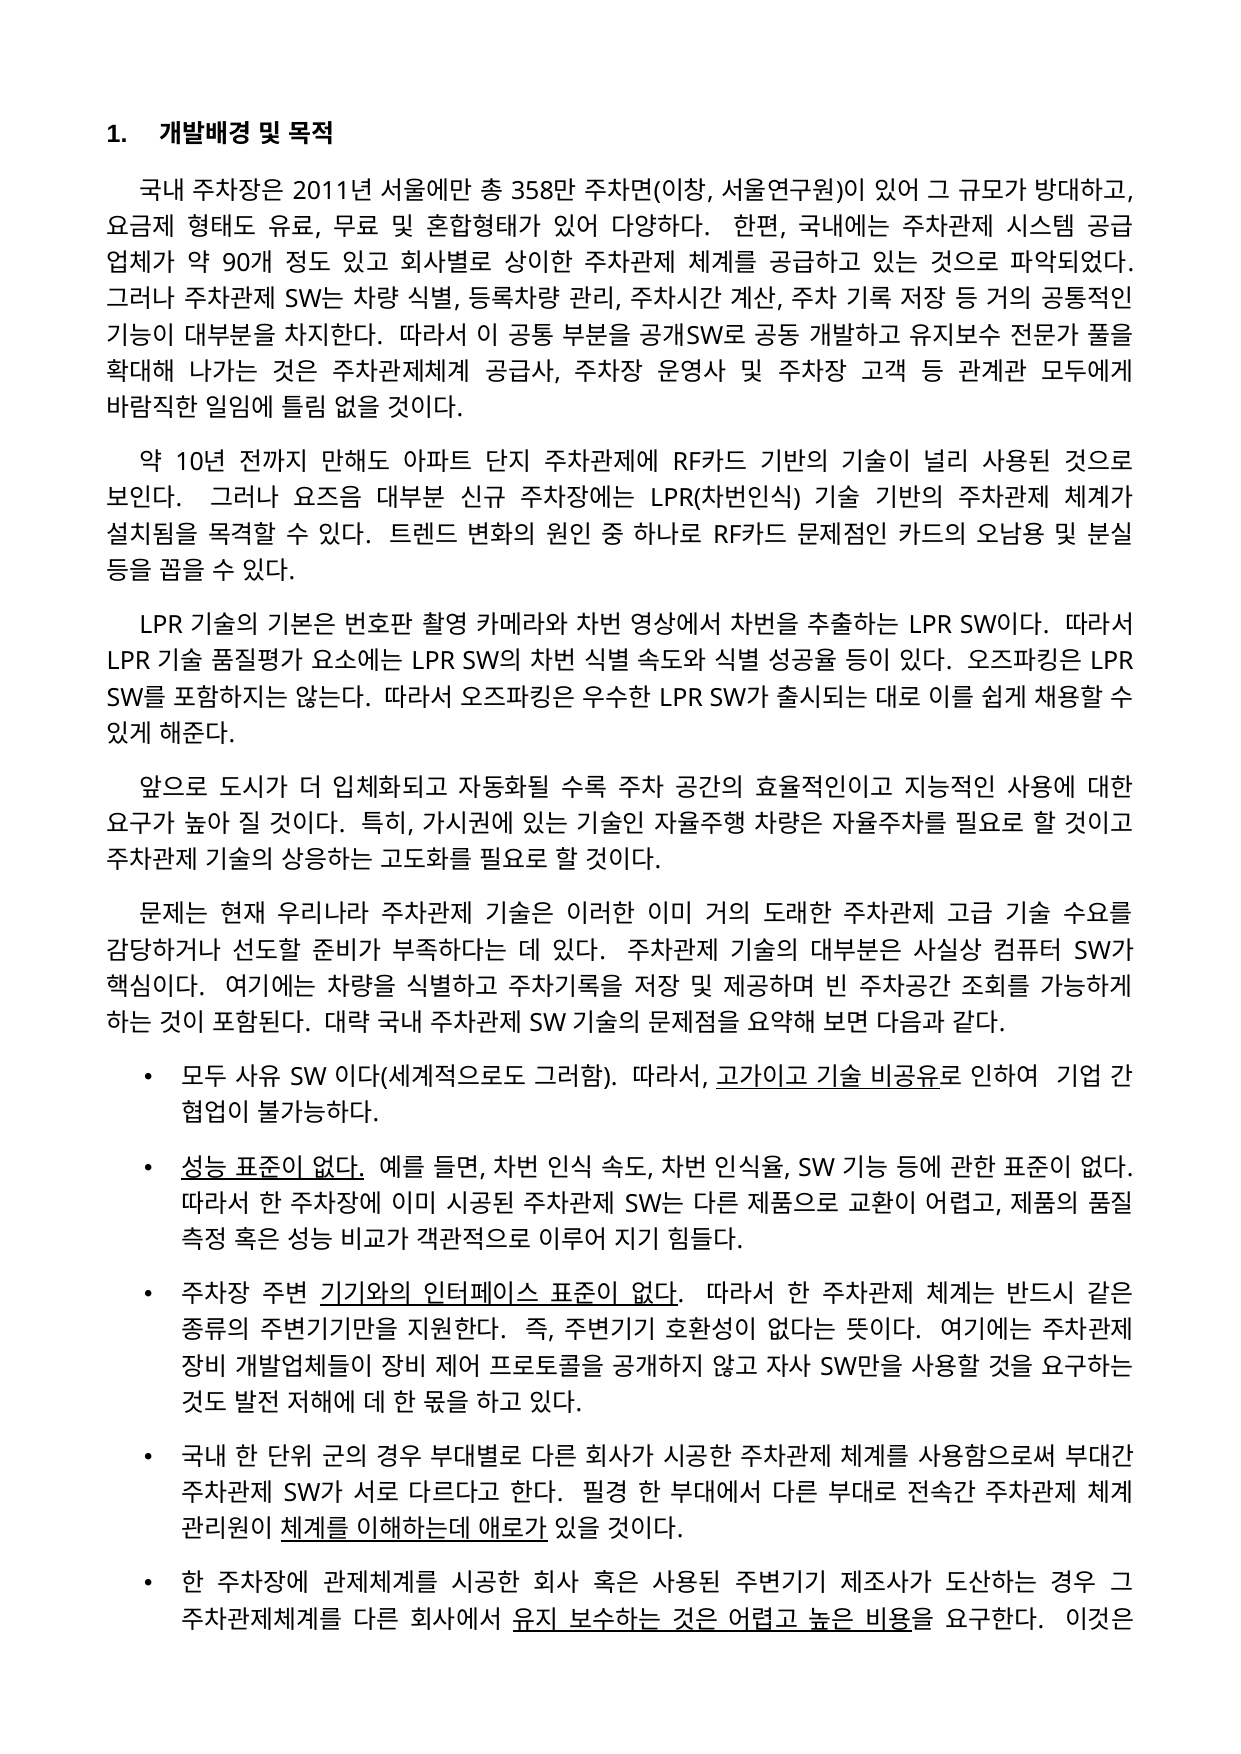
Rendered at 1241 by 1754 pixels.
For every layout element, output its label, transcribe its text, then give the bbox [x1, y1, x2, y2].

text 문제는 현재 우리나라 주차관제 기술은 이러한 이미 거의 도래한 주차관제 고급 기술 수요를 감당하거나 선도할 준비가 부족하다는 데 있다. 주차관제 기술의 대부분은 사실상 컴퓨터 SW가 핵심이다. 여기에는 차량을 식별하고 주차기록을 저장 및 제공하며 빈 주차공간 조회를 가능하게 하는 것이 포함된다. 대략 국내 주차관제 SW 기술의 문제점을 요약해 보면 다음과 같다. [106, 894, 1134, 1039]
list 주차장 주변 기기와의 인터페이스 표준이 없다. 따라서 한 주차관제 체계는 반드시 같은 종류의 주변기기만을 지원한다. 즉, 주변기기 호환성이 없다는 뜻이다. 여기에는 주차관제 장비 개발업체들이 장비 제어 프로토콜을 공개하지 않고 자사 SW만을 사용할 것을 요구하는 것도 발전 저해에 데 한 몫을 하고 있다. [144, 1273, 1134, 1418]
list 성능 표준이 없다. 예를 들면, 차번 인식 속도, 차번 인식율, SW 기능 등에 관한 표준이 없다. 따라서 한 주차장에 이미 시공된 주차관제 SW는 다른 제품으로 교환이 어렵고, 제품의 품질 측정 혹은 성능 비교가 객관적으로 이루어 지기 힘들다. [144, 1147, 1134, 1256]
text 약 10년 전까지 만해도 아파트 단지 주차관제에 RF카드 기반의 기술이 널리 사용된 것으로 보인다. 그러나 요즈음 대부분 신규 주차장에는 LPR(차번인식) 기술 기반의 주차관제 체계가 설치됨을 목격할 수 있다. 트렌드 변화의 원인 중 하나로 RF카드 문제점인 카드의 오남용 및 분실 등을 꼽을 수 있다. [106, 442, 1134, 587]
list 모두 사유 SW 이다(세계적으로도 그러함). 따라서, 고가이고 기술 비공유로 인하여 기업 간 협업이 불가능하다. [144, 1057, 1134, 1129]
text 국내 주차장은 2011년 서울에만 총 358만 주차면(이창, 서울연구원)이 있어 그 규모가 방대하고, 요금제 형태도 유료, 무료 및 혼합형태가 있어 다양하다. 한편, 국내에는 주차관제 시스템 공급 업체가 약 90개 정도 있고 회사별로 상이한 주차관제 체계를 공급하고 있는 것으로 파악되었다. 그러나 주차관제 SW는 차량 식별, 등록차량 관리, 주차시간 계산, 주차 기록 저장 등 거의 공통적인 기능이 대부분을 차지한다. 따라서 이 공통 부분을 공개SW로 공동 개발하고 유지보수 전문가 풀을 확대해 나가는 것은 주차관제체계 공급사, 주차장 운영사 및 주차장 고객 등 관계관 모두에게 바람직한 일임에 틀림 없을 것이다. [106, 170, 1134, 424]
subtitle 개발배경 및 목적 [106, 114, 1134, 150]
list 한 주차장에 관제체계를 시공한 회사 혹은 사용된 주변기기 제조사가 도산하는 경우 그 주차관제체계를 다른 회사에서 유지 보수하는 것은 어렵고 높은 비용을 요구한다. 이것은 [144, 1563, 1134, 1635]
list 국내 한 단위 군의 경우 부대별로 다른 회사가 시공한 주차관제 체계를 사용함으로써 부대간 주차관제 SW가 서로 다르다고 한다. 필경 한 부대에서 다른 부대로 전속간 주차관제 체계 관리원이 체계를 이해하는데 애로가 있을 것이다. [144, 1436, 1134, 1545]
text 앞으로 도시가 더 입체화되고 자동화될 수록 주차 공간의 효율적인이고 지능적인 사용에 대한 요구가 높아 질 것이다. 특히, 가시권에 있는 기술인 자율주행 차량은 자율주차를 필요로 할 것이고 주차관제 기술의 상응하는 고도화를 필요로 할 것이다. [106, 767, 1134, 876]
text LPR 기술의 기본은 번호판 촬영 카메라와 차번 영상에서 차번을 추출하는 LPR SW이다. 따라서 LPR 기술 품질평가 요소에는 LPR SW의 차번 식별 속도와 식별 성공율 등이 있다. 오즈파킹은 LPR SW를 포함하지는 않는다. 따라서 오즈파킹은 우수한 LPR SW가 출시되는 대로 이를 쉽게 채용할 수 있게 해준다. [106, 604, 1134, 749]
